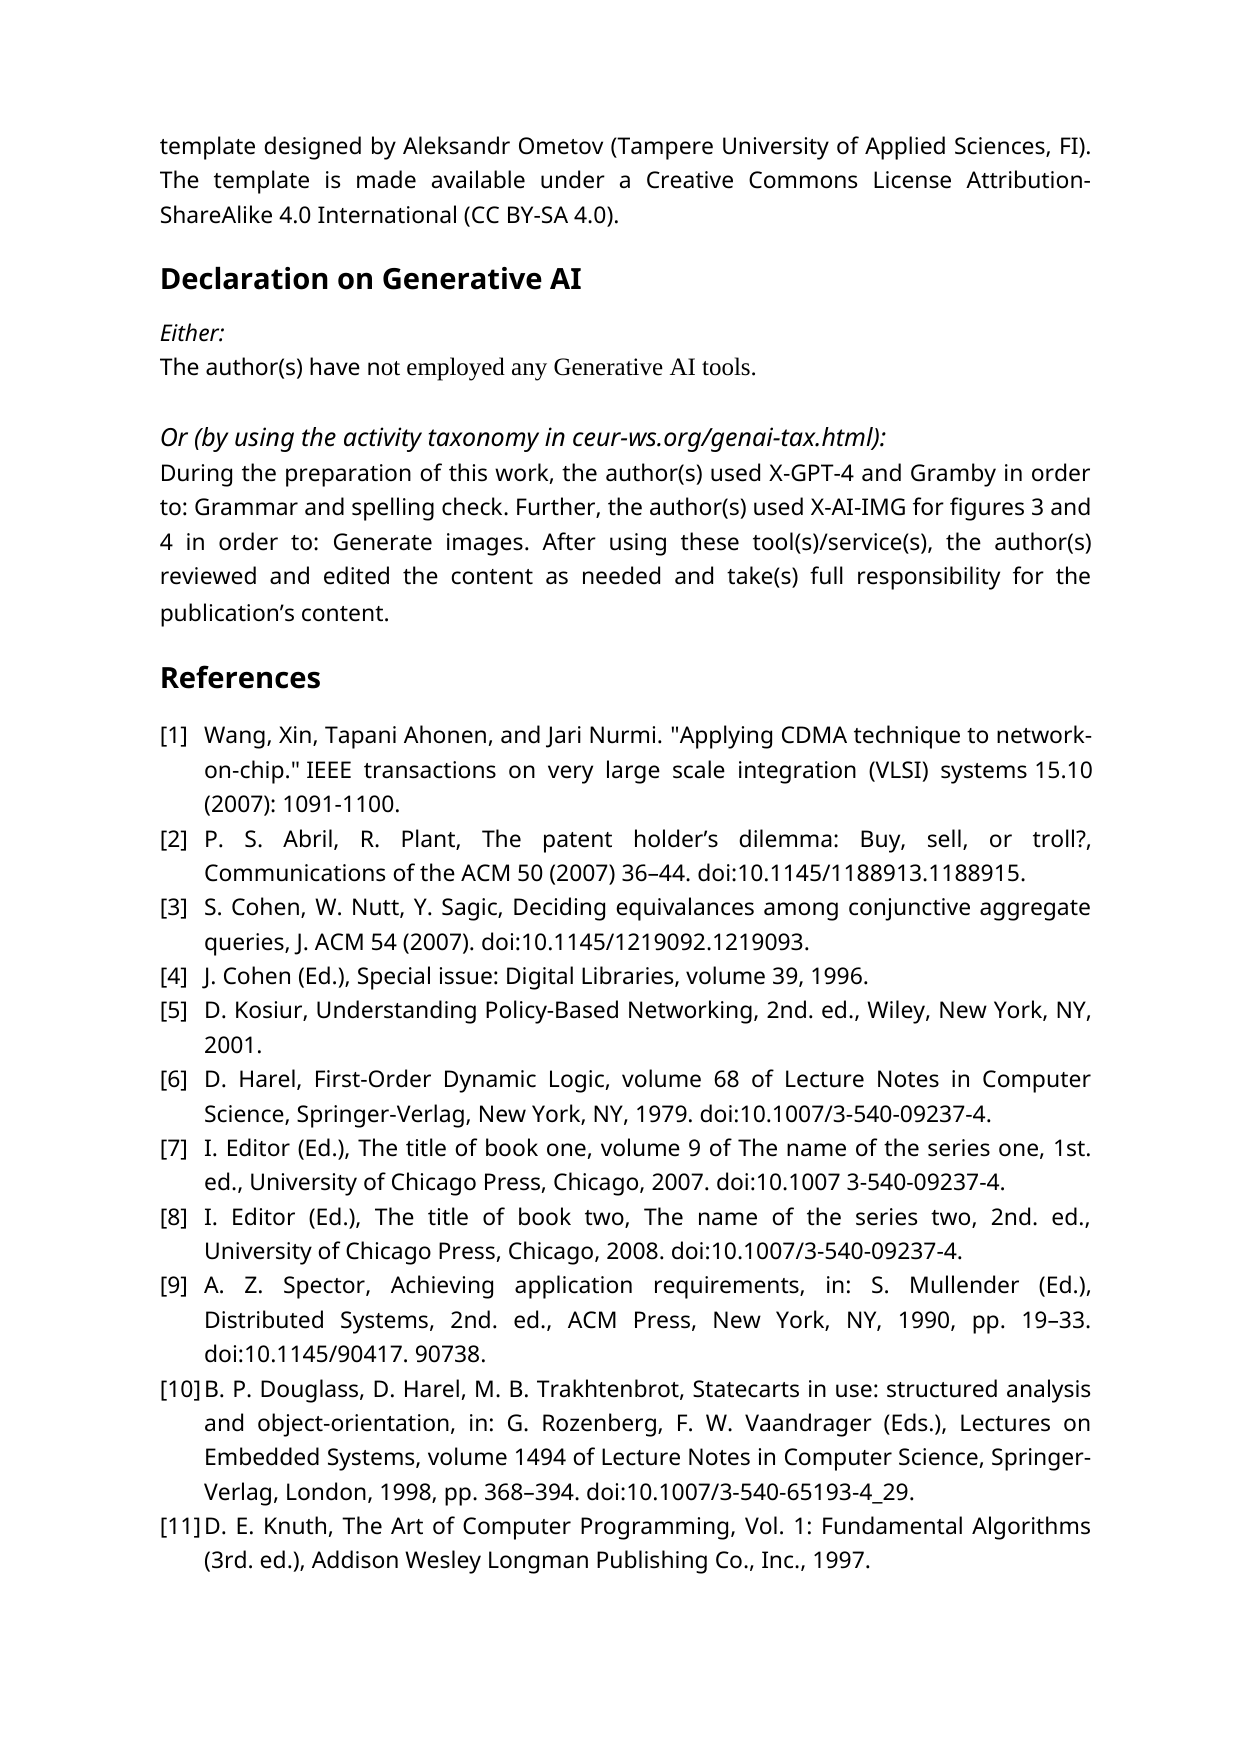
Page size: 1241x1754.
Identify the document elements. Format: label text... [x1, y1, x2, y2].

text template designed by Aleksandr Ometov (Tampere University of Applied Sciences, FI). The template is made available under a Creative Commons License Attribution-ShareAlike 4.0 International (CC BY-SA 4.0). [159, 130, 1093, 230]
list J. Cohen (Ed.), Special issue: Digital Libraries, volume 39, 1996. [159, 960, 1093, 991]
list A. Z. Spector, Achieving application requirements, in: S. Mullender (Ed.), Distributed Systems, 2nd. ed., ACM Press, New York, NY, 1990, pp. 19–33. doi:10.1145/90417. 90738. [159, 1269, 1093, 1369]
text The author(s) have not employed any Generative AI tools. [159, 351, 1093, 382]
list D. E. Knuth, The Art of Computer Programming, Vol. 1: Fundamental Algorithms (3rd. ed.), Addison Wesley Longman Publishing Co., Inc., 1997. [159, 1510, 1093, 1576]
text During the preparation of this work, the author(s) used X-GPT-4 and Gramby in order to: Grammar and spelling check. Further, the author(s) used X-AI-IMG for figures 3 and 4 in order to: Generate images. After using these tool(s)/service(s), the author(s) reviewed and edited the content as needed and take(s) full responsibility for the publication’s content. [159, 457, 1093, 629]
list B. P. Douglass, D. Harel, M. B. Trakhtenbrot, Statecarts in use: structured analysis and object-orientation, in: G. Rozenberg, F. W. Vaandrager (Eds.), Lectures on Embedded Systems, volume 1494 of Lecture Notes in Computer Science, Springer-Verlag, London, 1998, pp. 368–394. doi:10.1007/3-540-65193-4_29. [159, 1373, 1093, 1507]
list D. Harel, First-Order Dynamic Logic, volume 68 of Lecture Notes in Computer Science, Springer-Verlag, New York, NY, 1979. doi:10.1007/3-540-09237-4. [159, 1063, 1093, 1129]
text Either: [159, 316, 1093, 348]
subtitle Declaration on Generative AI [159, 258, 1093, 298]
text Or (by using the activity taxonomy in ceur-ws.org/genai-tax.html): [159, 419, 1093, 454]
list I. Editor (Ed.), The title of book two, The name of the series two, 2nd. ed., University of Chicago Press, Chicago, 2008. doi:10.1007/3-540-09237-4. [159, 1201, 1093, 1266]
list S. Cohen, W. Nutt, Y. Sagic, Deciding equivalances among conjunctive aggregate queries, J. ACM 54 (2007). doi:10.1145/1219092.1219093. [159, 891, 1093, 957]
list I. Editor (Ed.), The title of book one, volume 9 of The name of the series one, 1st. ed., University of Chicago Press, Chicago, 2007. doi:10.1007 3-540-09237-4. [159, 1132, 1093, 1198]
list P. S. Abril, R. Plant, The patent holder’s dilemma: Buy, sell, or troll?, Communications of the ACM 50 (2007) 36–44. doi:10.1145/1188913.1188915. [159, 823, 1093, 888]
list D. Kosiur, Understanding Policy-Based Networking, 2nd. ed., Wiley, New York, NY, 2001. [159, 994, 1093, 1060]
subtitle References [159, 657, 1093, 697]
list Wang, Xin, Tapani Ahonen, and Jari Nurmi. "Applying CDMA technique to network-on-chip." IEEE transactions on very large scale integration (VLSI) systems 15.10 (2007): 1091-1100. [159, 719, 1093, 819]
